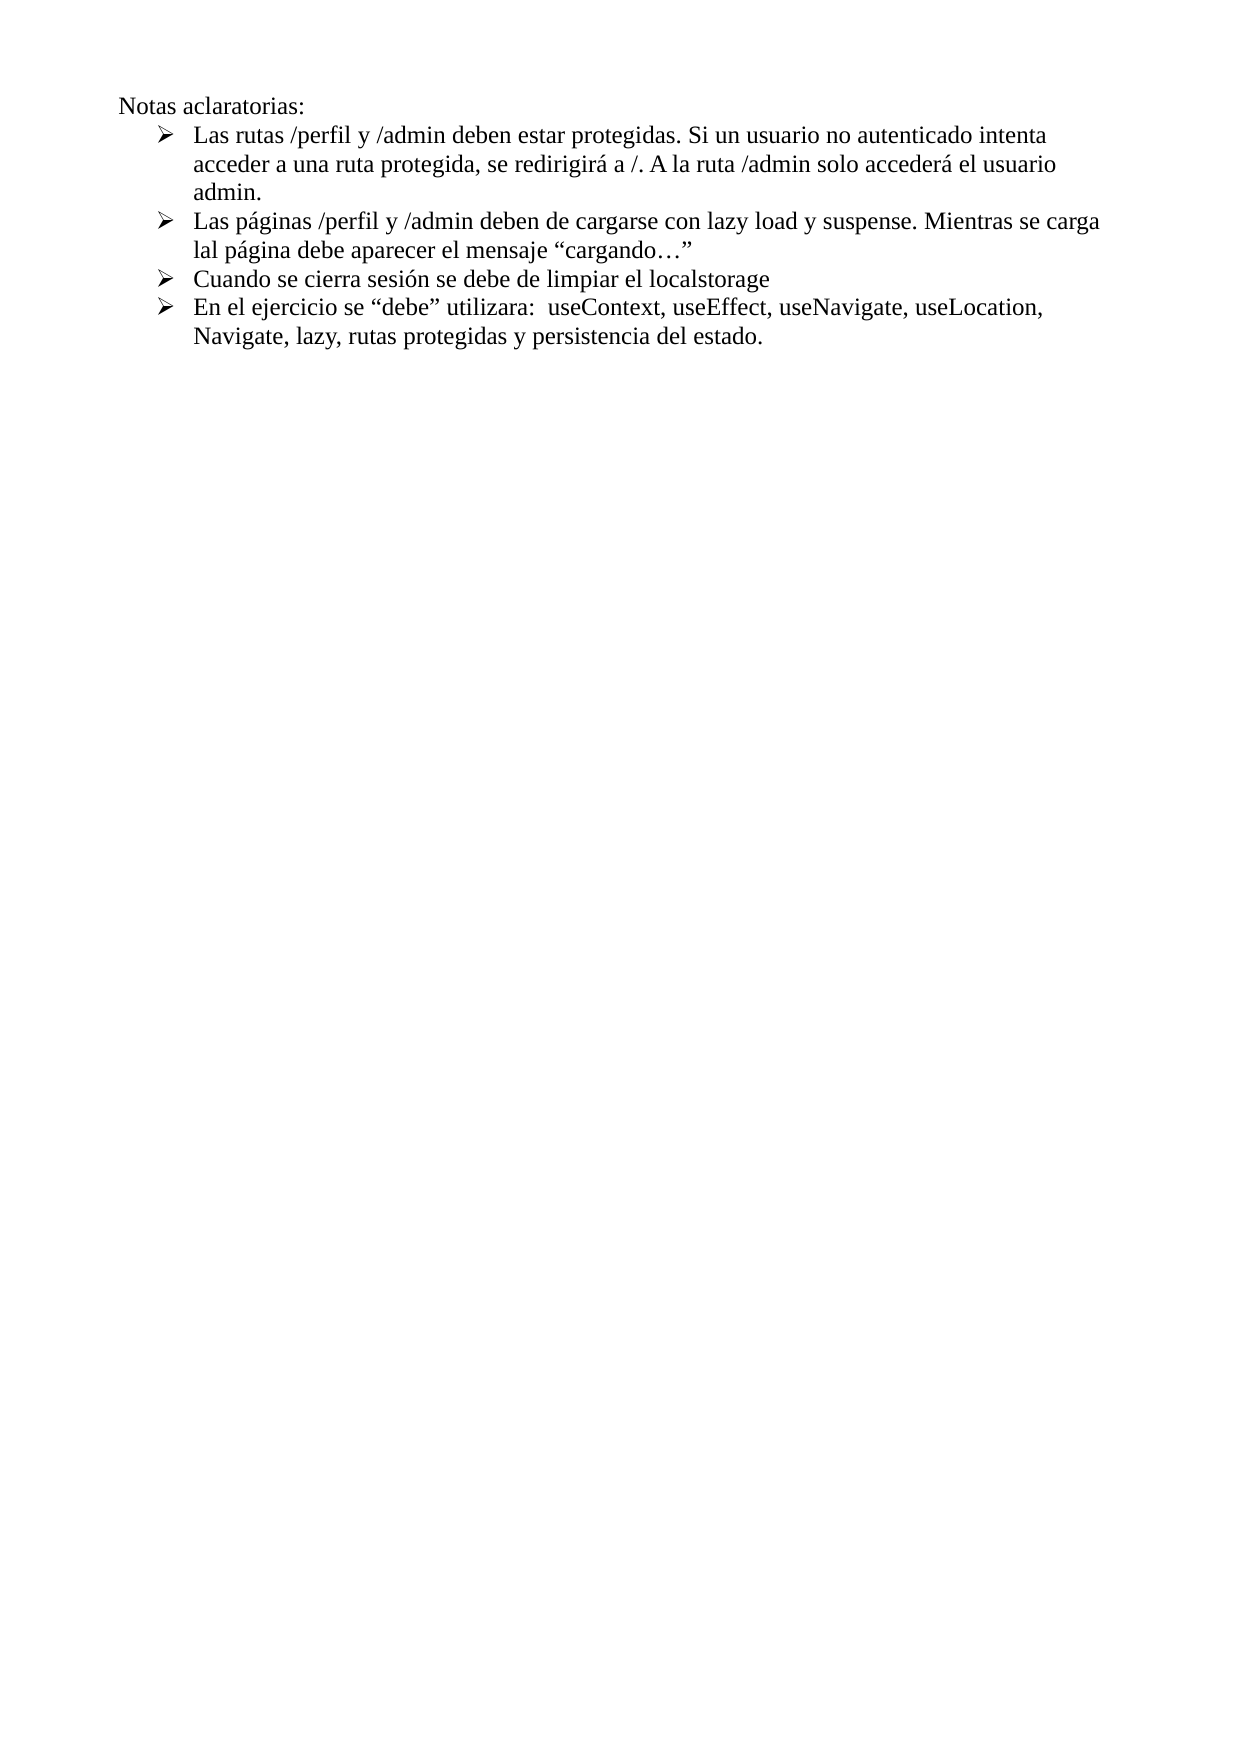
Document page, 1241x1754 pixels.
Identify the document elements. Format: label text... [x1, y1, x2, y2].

list Las páginas /perfil y /admin deben de cargarse con lazy load y suspense. Mientras se carga lal página debe aparecer el mensaje “cargando…” [156, 206, 1122, 264]
list En el ejercicio se “debe” utilizara: useContext, useEffect, useNavigate, useLocation, Navigate, lazy, rutas protegidas y persistencia del estado. [156, 292, 1122, 350]
list Cuando se cierra sesión se debe de limpiar el localstorage [156, 264, 1122, 292]
list Las rutas /perfil y /admin deben estar protegidas. Si un usuario no autenticado intenta acceder a una ruta protegida, se redirigirá a /. A la ruta /admin solo accederá el usuario admin. [156, 120, 1122, 206]
text Notas aclaratorias: [118, 91, 1122, 120]
